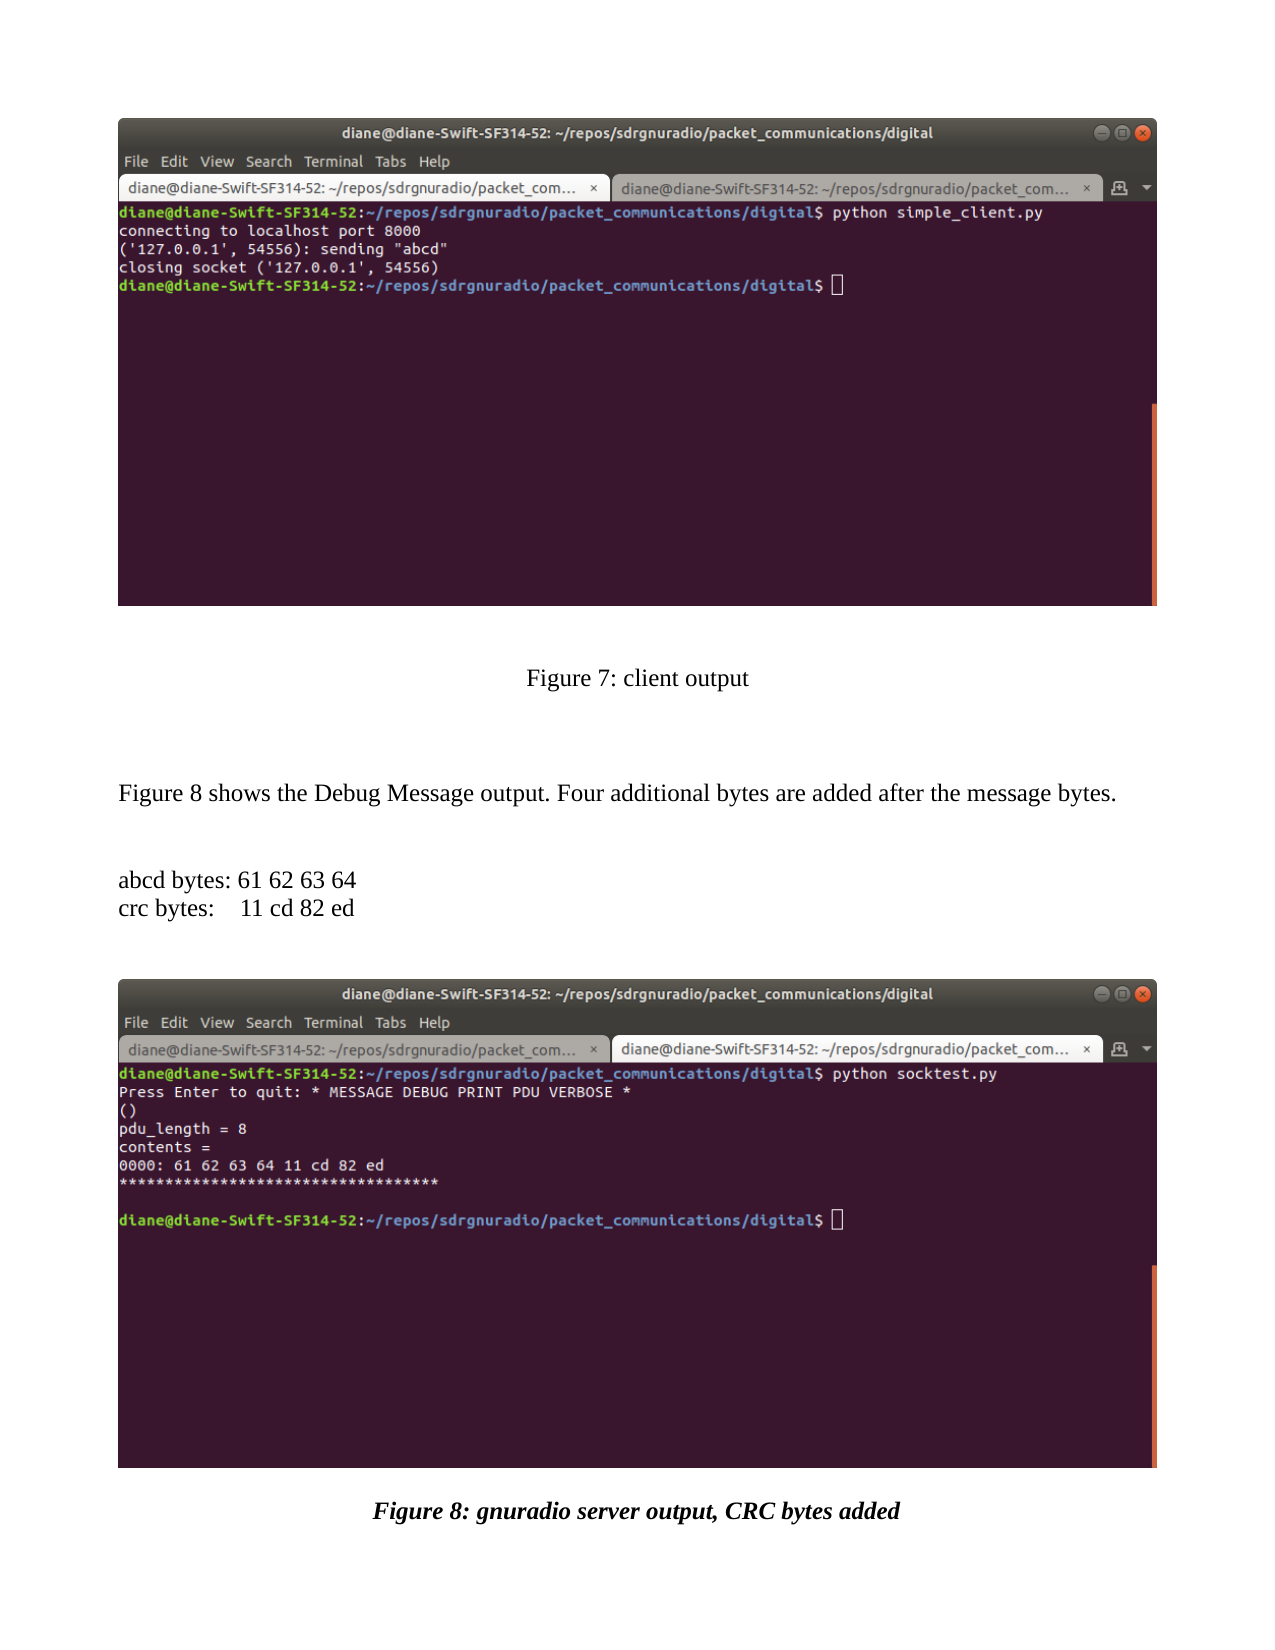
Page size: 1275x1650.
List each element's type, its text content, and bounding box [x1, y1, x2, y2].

text crc bytes: 11 cd 82 ed [118, 893, 1157, 922]
text abcd bytes: 61 62 63 64 [118, 865, 1157, 893]
picture [118, 118, 1157, 606]
picture [118, 979, 1157, 1468]
text Figure 8 shows the Debug Message output. Four additional bytes are added after the message bytes. [118, 778, 1157, 807]
text Figure 8: gnuradio server output, CRC bytes added [118, 1496, 1157, 1525]
text Figure 7: client output [118, 663, 1157, 692]
